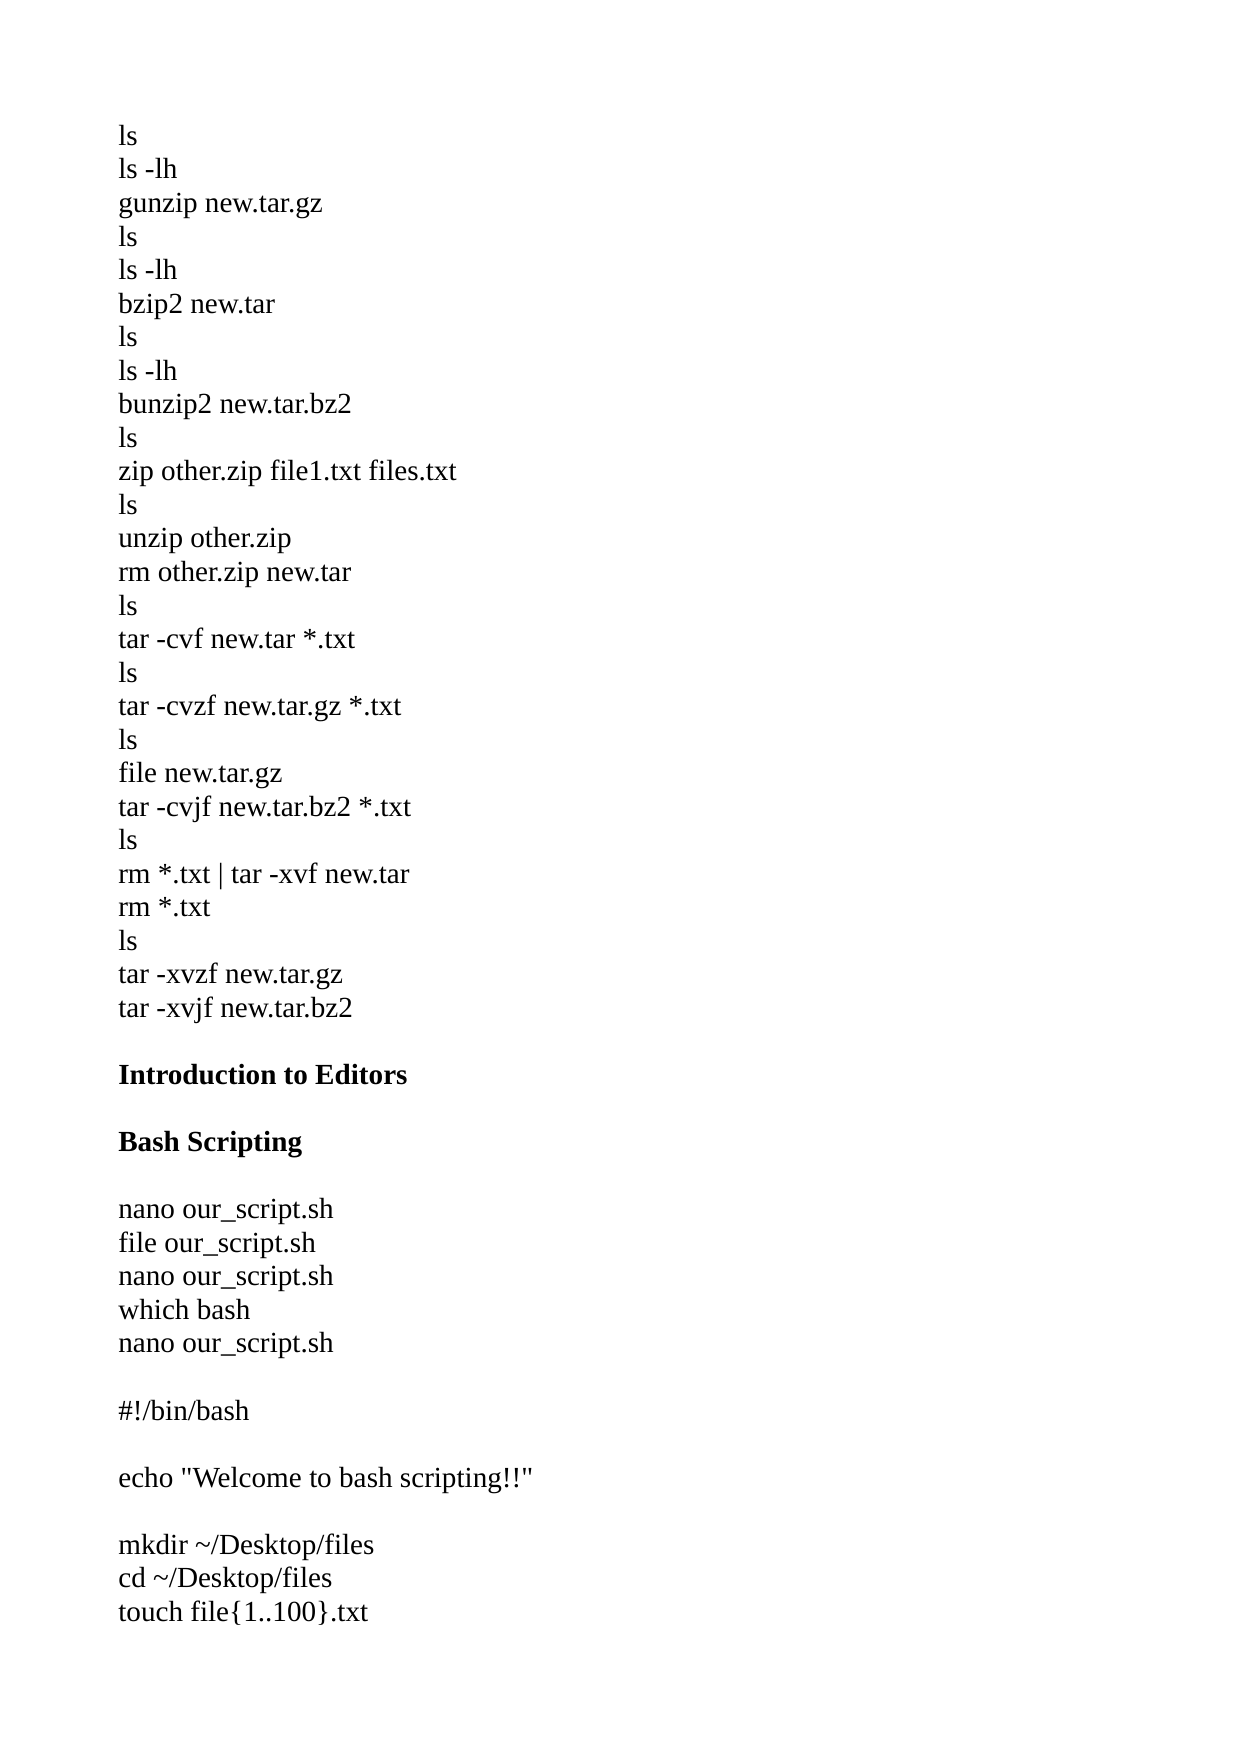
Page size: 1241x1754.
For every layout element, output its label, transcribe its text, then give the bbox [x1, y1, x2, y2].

text ls -lh [118, 252, 1122, 286]
text Introduction to Editors [118, 1057, 1122, 1091]
text mkdir ~/Desktop/files [118, 1527, 1122, 1560]
text ls [118, 487, 1122, 521]
text echo "Welcome to bash scripting!!" [118, 1460, 1122, 1493]
text ls [118, 923, 1122, 957]
text tar -xvzf new.tar.gz [118, 957, 1122, 990]
text bunzip2 new.tar.bz2 [118, 386, 1122, 420]
text ls [118, 319, 1122, 353]
text ls [118, 655, 1122, 688]
text ls [118, 420, 1122, 453]
text ls [118, 822, 1122, 856]
text tar -xvjf new.tar.bz2 [118, 990, 1122, 1024]
text ls -lh [118, 152, 1122, 185]
text nano our_script.sh [118, 1191, 1122, 1225]
text unzip other.zip [118, 521, 1122, 554]
text which bash [118, 1292, 1122, 1326]
text nano our_script.sh [118, 1326, 1122, 1359]
text tar -cvzf new.tar.gz *.txt [118, 688, 1122, 722]
text gunzip new.tar.gz [118, 185, 1122, 219]
text rm *.txt | tar -xvf new.tar [118, 856, 1122, 889]
text ls [118, 219, 1122, 252]
text file our_script.sh [118, 1225, 1122, 1258]
text rm other.zip new.tar [118, 554, 1122, 588]
text ls -lh [118, 353, 1122, 386]
text ls [118, 722, 1122, 755]
text tar -cvf new.tar *.txt [118, 621, 1122, 655]
text ls [118, 118, 1122, 152]
text file new.tar.gz [118, 755, 1122, 789]
text rm *.txt [118, 889, 1122, 923]
text #!/bin/bash [118, 1393, 1122, 1426]
text touch file{1..100}.txt [118, 1594, 1122, 1627]
text bzip2 new.tar [118, 286, 1122, 319]
text ls [118, 588, 1122, 621]
text cd ~/Desktop/files [118, 1560, 1122, 1594]
text zip other.zip file1.txt files.txt [118, 453, 1122, 487]
text Bash Scripting [118, 1124, 1122, 1158]
text tar -cvjf new.tar.bz2 *.txt [118, 789, 1122, 822]
text nano our_script.sh [118, 1258, 1122, 1292]
